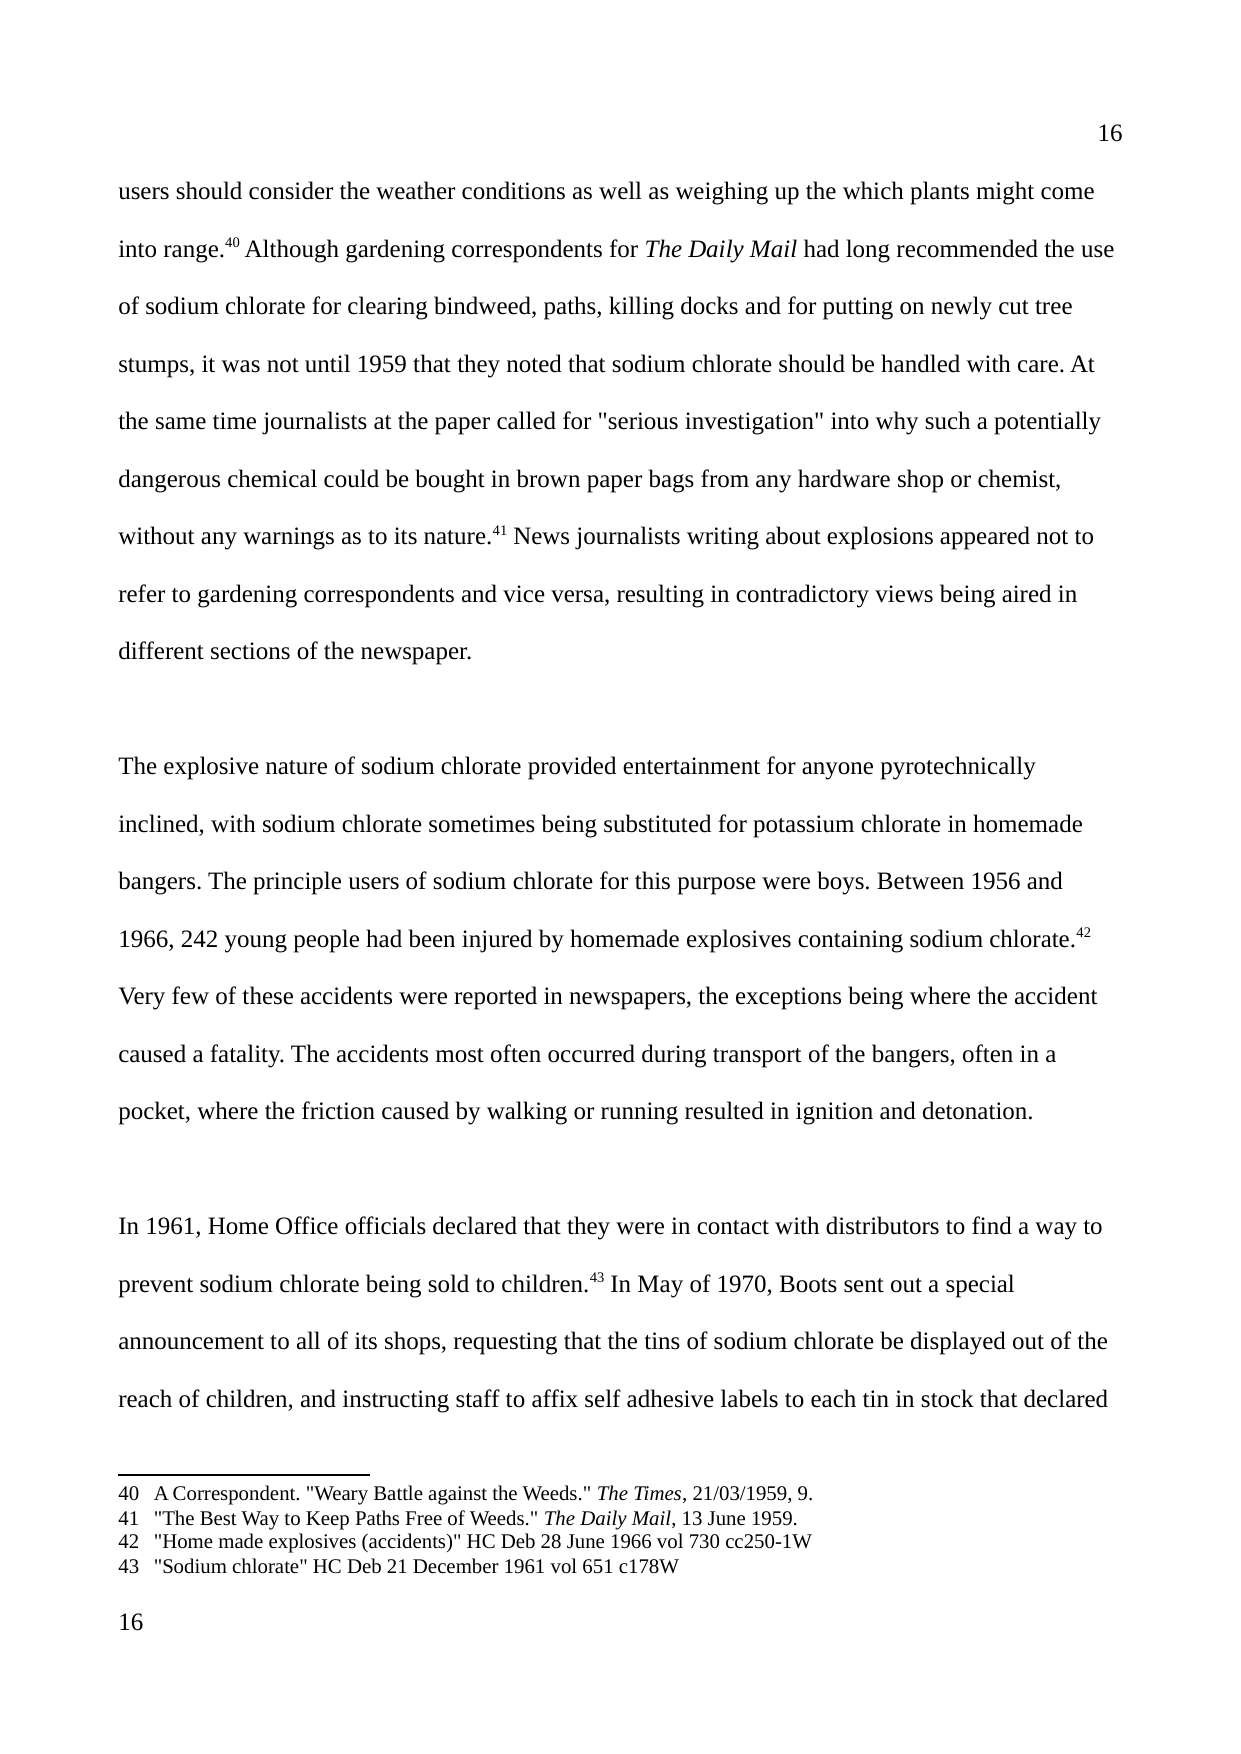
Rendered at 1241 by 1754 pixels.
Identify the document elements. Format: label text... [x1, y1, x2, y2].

text users should consider the weather conditions as well as weighing up the which plants might come into range. Although gardening correspondents for The Daily Mail had long recommended the use of sodium chlorate for clearing bindweed, paths, killing docks and for putting on newly cut tree stumps, it was not until 1959 that they noted that sodium chlorate should be handled with care. At the same time journalists at the paper called for "serious investigation" into why such a potentially dangerous chemical could be bought in brown paper bags from any hardware shop or chemist, without any warnings as to its nature. News journalists writing about explosions appeared not to refer to gardening correspondents and vice versa, resulting in contradictory views being aired in different sections of the newspaper. [118, 176, 1122, 665]
text "Sodium chlorate" HC Deb 21 December 1961 vol 651 c178W [118, 1553, 1122, 1578]
text A Correspondent. "Weary Battle against the Weeds." The Times, 21/03/1959, 9. [118, 1481, 1122, 1505]
text "Home made explosives (accidents)" HC Deb 28 June 1966 vol 730 cc250-1W [118, 1529, 1122, 1553]
text In 1961, Home Office officials declared that they were in contact with distributors to find a way to prevent sodium chlorate being sold to children. In May of 1970, Boots sent out a special announcement to all of its shops, requesting that the tins of sodium chlorate be displayed out of the reach of children, and instructing staff to affix self adhesive labels to each tin in stock that declared [118, 1211, 1122, 1413]
text The explosive nature of sodium chlorate provided entertainment for anyone pyrotechnically inclined, with sodium chlorate sometimes being substituted for potassium chlorate in homemade bangers. The principle users of sodium chlorate for this purpose were boys. Between 1956 and 1966, 242 young people had been injured by homemade explosives containing sodium chlorate. Very few of these accidents were reported in newspapers, the exceptions being where the accident caused a fatality. The accidents most often occurred during transport of the bangers, often in a pocket, where the friction caused by walking or running resulted in ignition and detonation. [118, 751, 1122, 1125]
text "The Best Way to Keep Paths Free of Weeds." The Daily Mail, 13 June 1959. [118, 1505, 1122, 1529]
